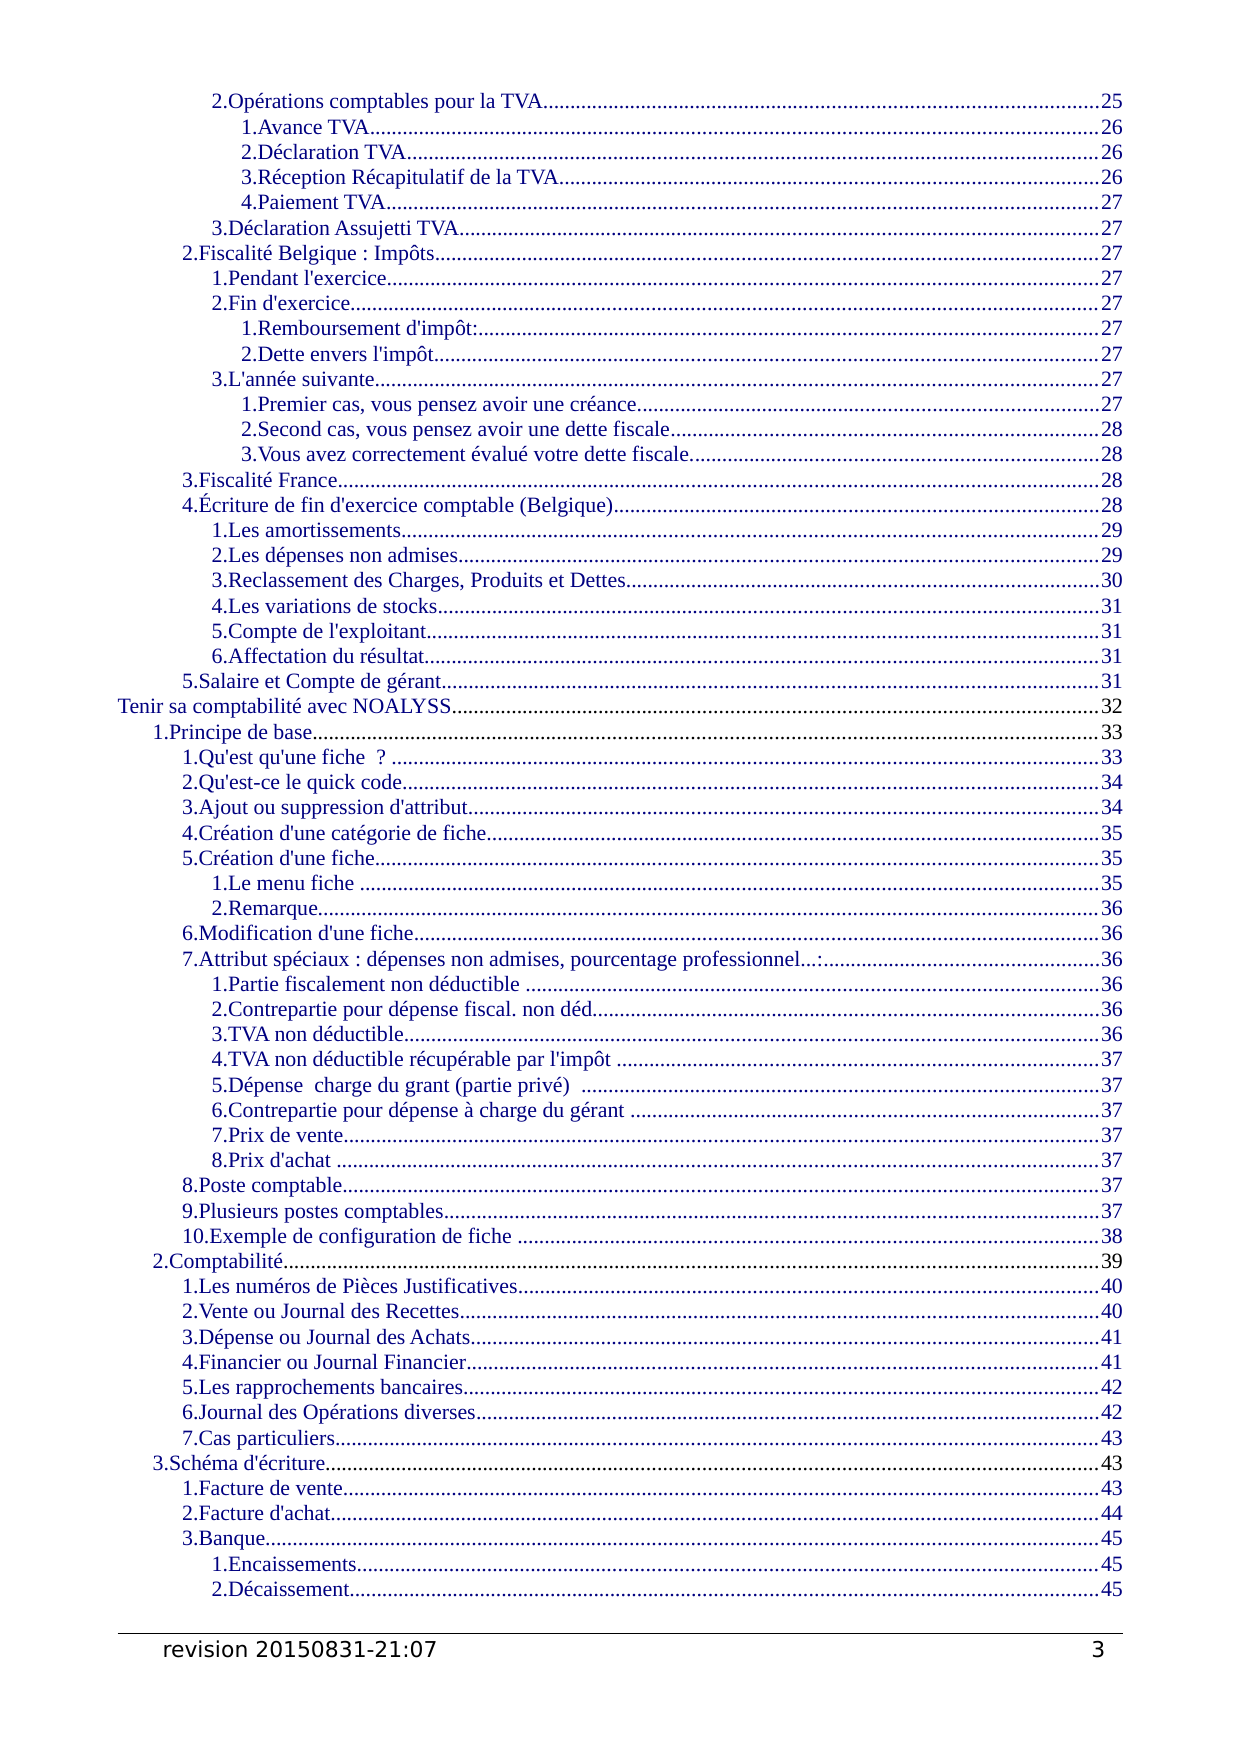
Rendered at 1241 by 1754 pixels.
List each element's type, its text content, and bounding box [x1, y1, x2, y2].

text 1.Les amortissements 29 [206, 517, 1123, 542]
text 3.Schéma d'écriture 43 [147, 1450, 1123, 1475]
text 1.Facture de vente 43 [176, 1475, 1123, 1500]
text 2.Dette envers l'impôt 27 [235, 341, 1123, 366]
text 2.Déclaration TVA 26 [235, 139, 1123, 164]
text 4.Écriture de fin d'exercice comptable (Belgique) 28 [176, 492, 1123, 517]
text 1.Principe de base 33 [147, 719, 1123, 744]
text 7.Cas particuliers 43 [176, 1424, 1123, 1450]
text 2.Remarque 36 [206, 895, 1123, 920]
text 2.Fin d'exercice 27 [206, 290, 1123, 315]
text 1.Les numéros de Pièces Justificatives 40 [176, 1273, 1123, 1298]
text 5.Salaire et Compte de gérant 31 [176, 668, 1123, 693]
text 3.Ajout ou suppression d'attribut 34 [176, 794, 1123, 819]
text 1.Le menu fiche 35 [206, 870, 1123, 895]
text 6.Affectation du résultat 31 [206, 643, 1123, 668]
text 3.TVA non déductible 36 [206, 1021, 1123, 1046]
text 7.Prix de vente 37 [206, 1122, 1123, 1147]
text 3.Déclaration Assujetti TVA 27 [206, 214, 1123, 240]
text Tenir sa comptabilité avec NOALYSS 32 [117, 693, 1123, 719]
text 4.Les variations de stocks 31 [206, 593, 1123, 618]
text 3.Dépense ou Journal des Achats 41 [176, 1324, 1123, 1349]
text 4.Financier ou Journal Financier 41 [176, 1349, 1123, 1374]
text 1.Qu'est qu'une fiche ? 33 [176, 744, 1123, 769]
text 9.Plusieurs postes comptables 37 [176, 1198, 1123, 1223]
text 3.Reclassement des Charges, Produits et Dettes 30 [206, 567, 1123, 593]
text 6.Journal des Opérations diverses 42 [176, 1399, 1123, 1424]
text 1.Partie fiscalement non déductible 36 [206, 971, 1123, 996]
text 4.Paiement TVA 27 [235, 189, 1123, 214]
text 3.Fiscalité France 28 [176, 467, 1123, 492]
text 1.Remboursement d'impôt: 27 [235, 315, 1123, 341]
text 2.Second cas, vous pensez avoir une dette fiscale 28 [235, 416, 1123, 441]
text 8.Poste comptable 37 [176, 1172, 1123, 1198]
text 6.Modification d'une fiche 36 [176, 920, 1123, 946]
text 2.Vente ou Journal des Recettes 40 [176, 1298, 1123, 1324]
text 5.Compte de l'exploitant 31 [206, 618, 1123, 643]
text 1.Pendant l'exercice 27 [206, 265, 1123, 290]
text 3.Vous avez correctement évalué votre dette fiscale. 28 [235, 441, 1123, 467]
text 5.Création d'une fiche 35 [176, 845, 1123, 870]
text 2.Comptabilité 39 [147, 1248, 1123, 1273]
text 1.Encaissements 45 [206, 1551, 1123, 1576]
text 1.Premier cas, vous pensez avoir une créance. 27 [235, 391, 1123, 416]
text 5.Les rapprochements bancaires 42 [176, 1374, 1123, 1399]
text 3.L'année suivante 27 [206, 366, 1123, 391]
text 2.Qu'est-ce le quick code 34 [176, 769, 1123, 794]
text 2.Opérations comptables pour la TVA 25 [206, 88, 1123, 114]
text 4.TVA non déductible récupérable par l'impôt 37 [206, 1046, 1123, 1072]
text 6.Contrepartie pour dépense à charge du gérant 37 [206, 1097, 1123, 1122]
text 10.Exemple de configuration de fiche 38 [176, 1223, 1123, 1248]
text 1.Avance TVA 26 [235, 114, 1123, 139]
text 8.Prix d'achat 37 [206, 1147, 1123, 1172]
text 5.Dépense charge du grant (partie privé) 37 [206, 1072, 1123, 1097]
text 4.Création d'une catégorie de fiche 35 [176, 819, 1123, 845]
text 2.Contrepartie pour dépense fiscal. non déd. 36 [206, 996, 1123, 1021]
text 7.Attribut spéciaux : dépenses non admises, pourcentage professionnel...: 36 [176, 946, 1123, 971]
text 2.Décaissement 45 [206, 1576, 1123, 1601]
text 3.Réception Récapitulatif de la TVA 26 [235, 164, 1123, 189]
text 3.Banque 45 [176, 1525, 1123, 1551]
text 2.Facture d'achat 44 [176, 1500, 1123, 1525]
text 2.Fiscalité Belgique : Impôts 27 [176, 240, 1123, 265]
text 2.Les dépenses non admises 29 [206, 542, 1123, 567]
